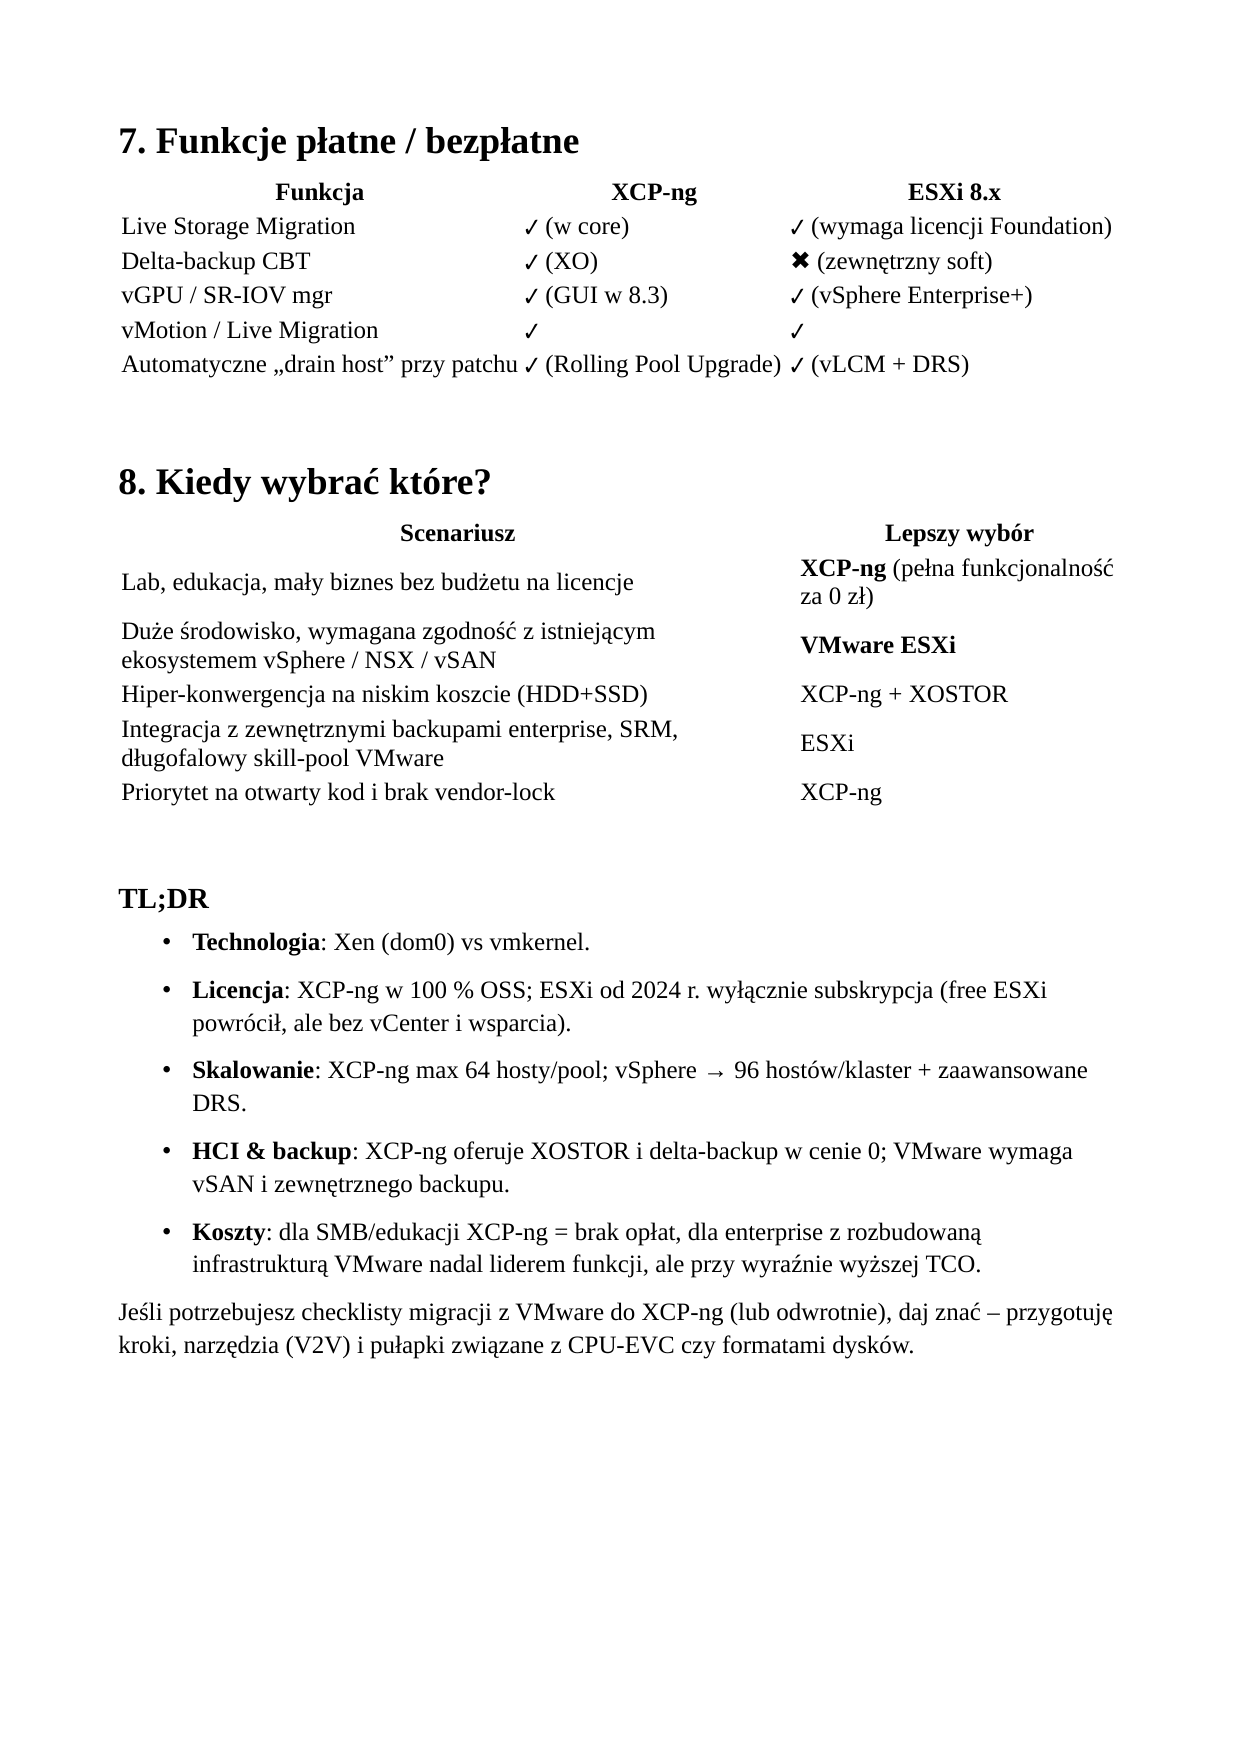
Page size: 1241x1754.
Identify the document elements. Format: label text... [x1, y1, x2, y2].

list Licencja: XCP-ng w 100 % OSS; ESXi od 2024 r. wyłącznie subskrypcja (free ESXi powrócił, ale bez vCenter i wsparcia). [162, 975, 1122, 1036]
table_header Scenariusz [118, 515, 797, 550]
list HCI & backup: XCP-ng oferuje XOSTOR i delta-backup w cenie 0; VMware wymaga vSAN i zewnętrznego backupu. [162, 1136, 1122, 1198]
table_cell Hiper-konwergencja na niskim koszcie (HDD+SSD) [118, 676, 797, 711]
table_cell Automatyczne „drain host” przy patchu [118, 347, 521, 381]
table_cell ✔ (vSphere Enterprise+) [787, 278, 1122, 312]
table_cell ✔ (wymaga licencji Foundation) [787, 208, 1122, 243]
table_header ESXi 8.x [787, 174, 1122, 208]
table_cell ✔ [521, 312, 787, 347]
list Technologia: Xen (dom0) vs vmkernel. [162, 927, 1122, 956]
list Skalowanie: XCP-ng max 64 hosty/pool; vSphere → 96 hostów/klaster + zaawansowane DRS. [162, 1055, 1122, 1117]
table_cell ✔ (GUI w 8.3) [521, 278, 787, 312]
table_cell Lab, edukacja, mały biznes bez budżetu na licencje [118, 550, 797, 613]
table_cell ESXi [797, 711, 1122, 774]
table_cell vGPU / SR-IOV mgr [118, 278, 521, 312]
table_cell XCP-ng [797, 774, 1122, 809]
table_header Lepszy wybór [797, 515, 1122, 550]
table_header Funkcja [118, 174, 521, 208]
table_cell XCP-ng + XOSTOR [797, 676, 1122, 711]
table_cell ✔ (vLCM + DRS) [787, 347, 1122, 381]
text Jeśli potrzebujesz checklisty migracji z VMware do XCP-ng (lub odwrotnie), daj znać – przygotuję kroki, narzędzia (V2V) i pułapki związane z CPU-EVC czy formatami dysków. [118, 1297, 1122, 1359]
table_cell Live Storage Migration [118, 208, 521, 243]
table_cell vMotion / Live Migration [118, 312, 521, 347]
table_cell ✖ (zewnętrzny soft) [787, 243, 1122, 277]
table_cell ✔ (Rolling Pool Upgrade) [521, 347, 787, 381]
table_header XCP-ng [521, 174, 787, 208]
list Koszty: dla SMB/edukacji XCP-ng = brak opłat, dla enterprise z rozbudowaną infrastrukturą VMware nadal liderem funkcji, ale przy wyraźnie wyższej TCO. [162, 1217, 1122, 1278]
table_cell ✔ (XO) [521, 243, 787, 277]
table_cell Delta-backup CBT [118, 243, 521, 277]
subtitle TL;DR [118, 881, 1122, 914]
table_cell Integracja z zewnętrznymi backupami enterprise, SRM, długofalowy skill-pool VMware [118, 711, 797, 774]
table_cell Priorytet na otwarty kod i brak vendor-lock [118, 774, 797, 809]
table_cell XCP-ng (pełna funkcjonalność za 0 zł) [797, 550, 1122, 613]
table_cell ✔ (w core) [521, 208, 787, 243]
table_cell Duże środowisko, wymagana zgodność z istniejącym ekosystemem vSphere / NSX / vSAN [118, 613, 797, 676]
table_cell VMware ESXi [797, 613, 1122, 676]
table_cell ✔ [787, 312, 1122, 347]
subtitle 8. Kiedy wybrać które? [118, 459, 1122, 503]
subtitle 7. Funkcje płatne / bezpłatne [118, 118, 1122, 161]
